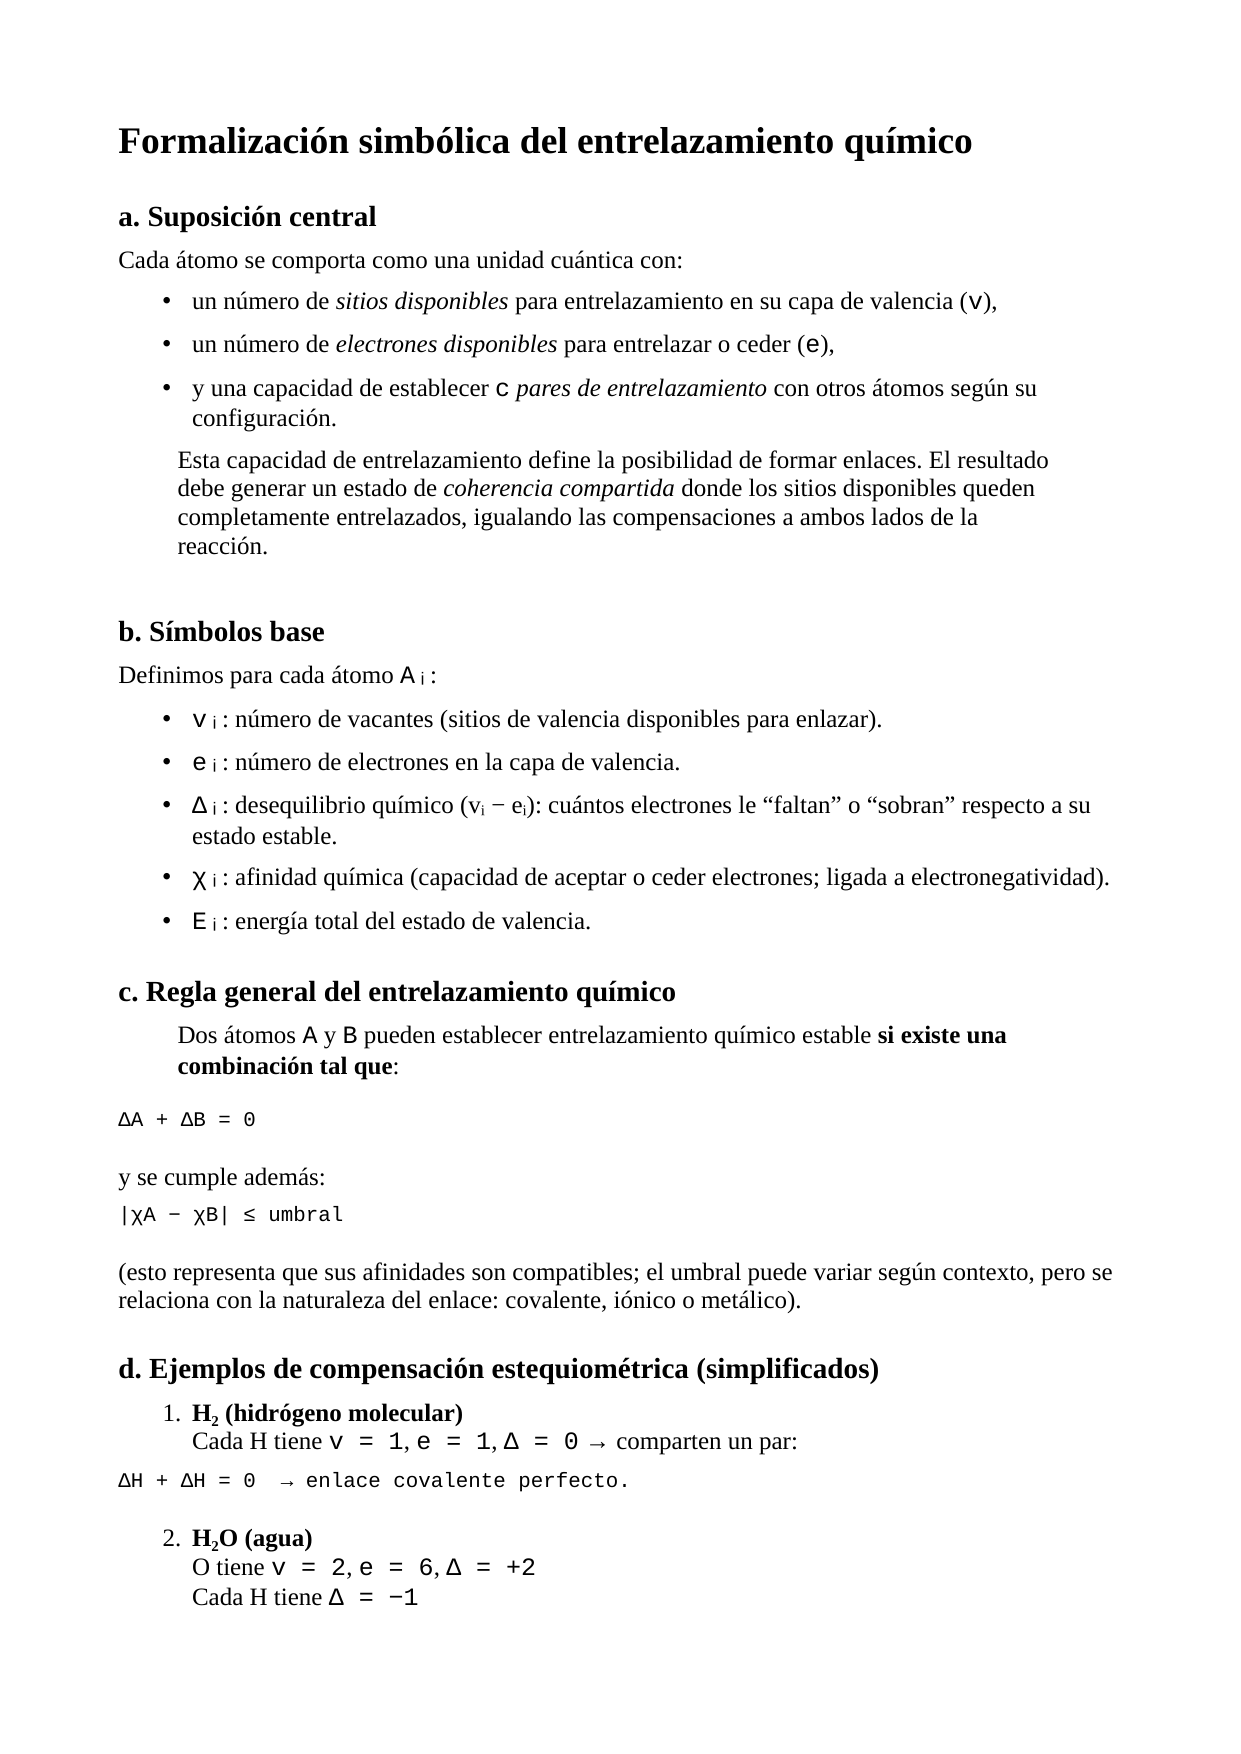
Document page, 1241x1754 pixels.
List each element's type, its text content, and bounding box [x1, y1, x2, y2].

list un número de sitios disponibles para entrelazamiento en su capa de valencia (v), [162, 286, 1122, 317]
subtitle d. Ejemplos de compensación estequiométrica (simplificados) [118, 1352, 1122, 1385]
text y se cumple además: [118, 1162, 1122, 1191]
list vᵢ: número de vacantes (sitios de valencia disponibles para enlazar). [162, 704, 1122, 734]
text Definimos para cada átomo Aᵢ: [118, 660, 1122, 691]
subtitle c. Regla general del entrelazamiento químico [118, 974, 1122, 1008]
list y una capacidad de establecer c pares de entrelazamiento con otros átomos según su configuración. [162, 373, 1122, 432]
list Δᵢ: desequilibrio químico (vᵢ − eᵢ): cuántos electrones le “faltan” o “sobran” respecto a su estado estable. [162, 790, 1122, 850]
text ΔA + ΔB = 0 [118, 1109, 1122, 1133]
subtitle a. Suposición central [118, 199, 1122, 232]
subtitle Formalización simbólica del entrelazamiento químico [118, 118, 1122, 161]
text Esta capacidad de entrelazamiento define la posibilidad de formar enlaces. El resultado debe generar un estado de coherencia compartida donde los sitios disponibles queden completamente entrelazados, igualando las compensaciones a ambos lados de la reacción. [177, 445, 1063, 560]
list H₂ (hidrógeno molecular) Cada H tiene v = 1, e = 1, Δ = 0 → comparten un par: [162, 1398, 1122, 1457]
text Cada átomo se comporta como una unidad cuántica con: [118, 245, 1122, 273]
list un número de electrones disponibles para entrelazar o ceder (e), [162, 329, 1122, 360]
list eᵢ: número de electrones en la capa de valencia. [162, 747, 1122, 778]
list Eᵢ: energía total del estado de valencia. [162, 906, 1122, 937]
text (esto representa que sus afinidades son compatibles; el umbral puede variar según contexto, pero se relaciona con la naturaleza del enlace: covalente, iónico o metálico). [118, 1257, 1122, 1314]
subtitle b. Símbolos base [118, 614, 1122, 648]
list χᵢ: afinidad química (capacidad de aceptar o ceder electrones; ligada a electronegatividad). [162, 862, 1122, 893]
text |χA − χB| ≤ umbral [118, 1203, 1122, 1227]
text Dos átomos A y B pueden establecer entrelazamiento químico estable si existe una combinación tal que: [177, 1020, 1063, 1080]
list H₂O (agua) O tiene v = 2, e = 6, Δ = +2 Cada H tiene Δ = −1 [162, 1523, 1122, 1613]
text ΔH + ΔH = 0 → enlace covalente perfecto. [118, 1470, 1122, 1493]
